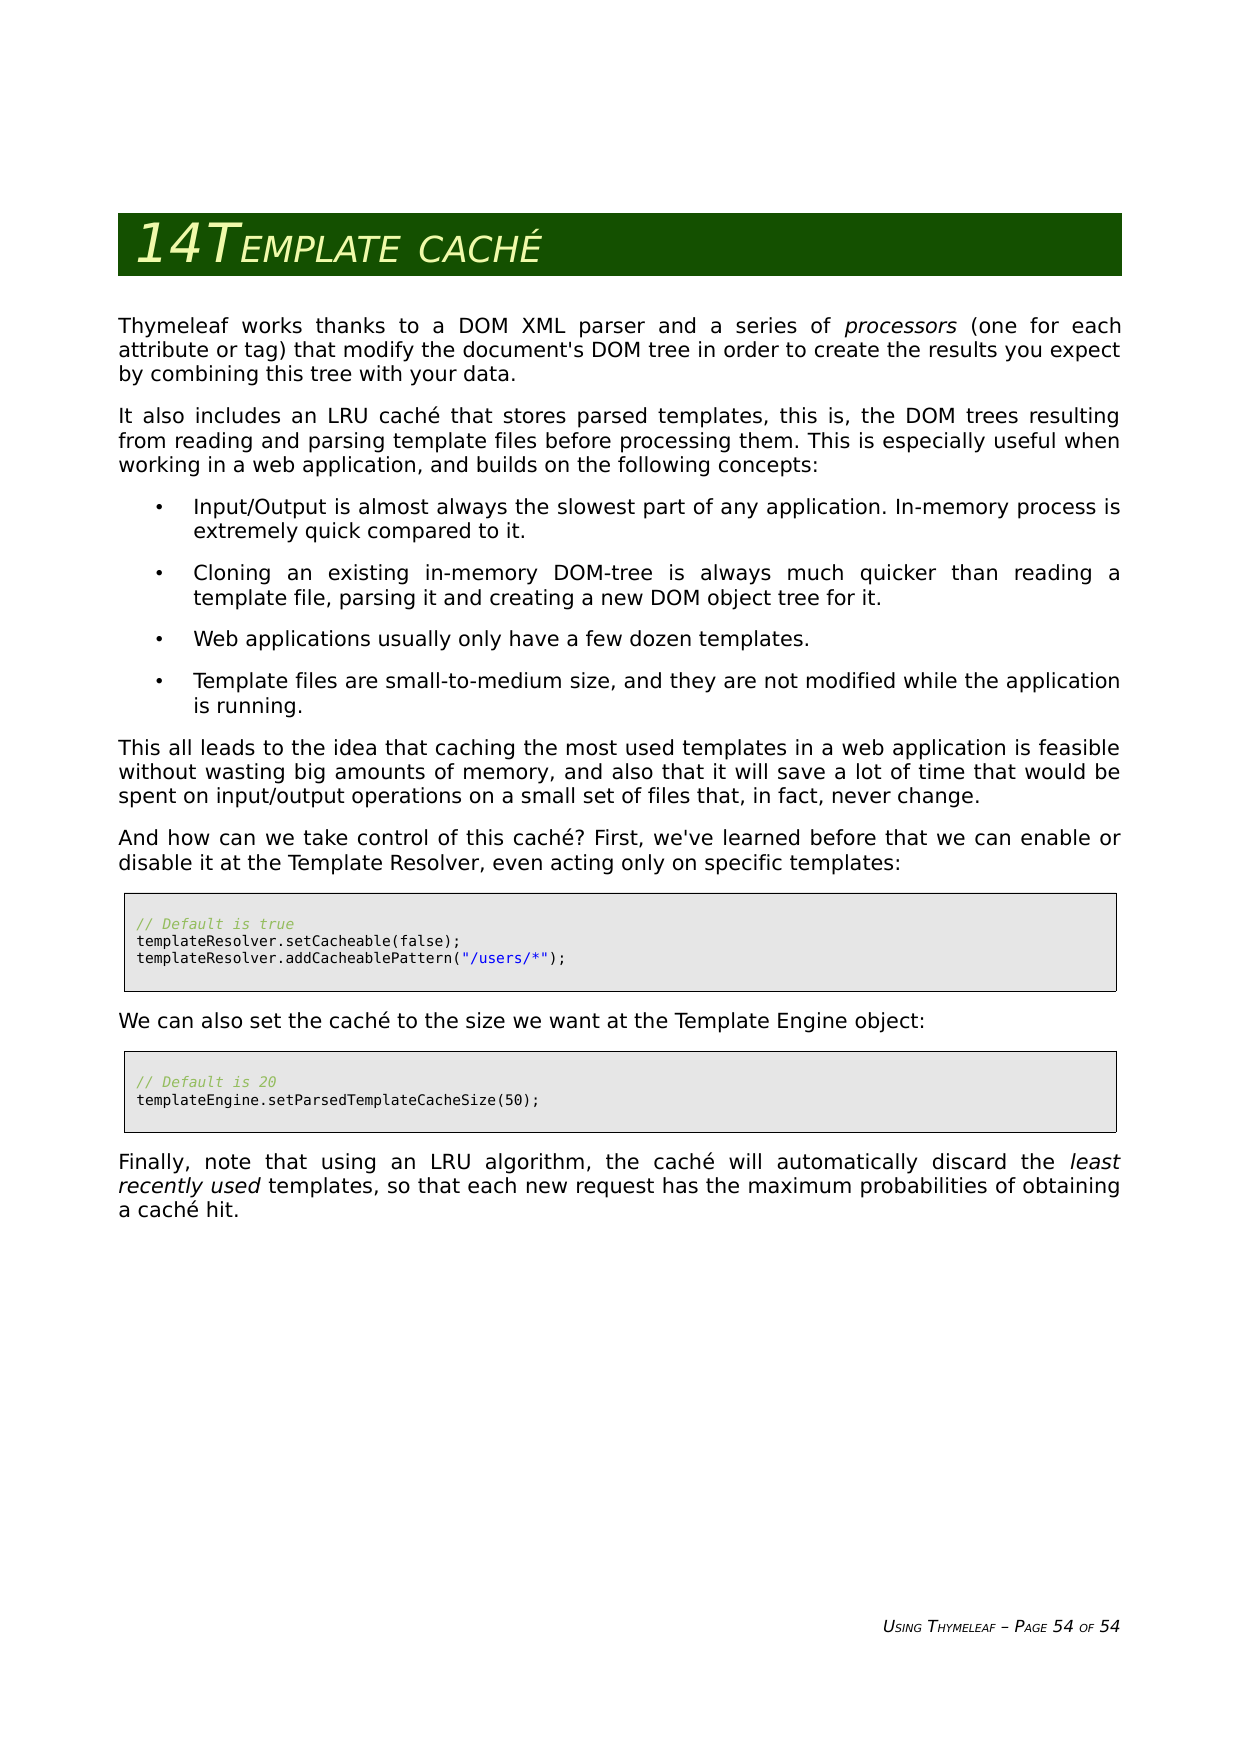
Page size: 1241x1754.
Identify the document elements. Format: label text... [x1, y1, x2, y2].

text And how can we take control of this caché? First, we've learned before that we can enable or disable it at the Template Resolver, even acting only on specific templates: [118, 826, 1122, 875]
list Cloning an existing in-memory DOM-tree is always much quicker than reading a template file, parsing it and creating a new DOM object tree for it. [156, 561, 1122, 610]
text Finally, note that using an LRU algorithm, the caché will automatically discard the least recently used templates, so that each new request has the maximum probabilities of obtaining a caché hit. [118, 1150, 1122, 1223]
subtitle Template caché [118, 213, 1122, 276]
text It also includes an LRU caché that stores parsed templates, this is, the DOM trees resulting from reading and parsing template files before processing them. This is especially useful when working in a web application, and builds on the following concepts: [118, 404, 1122, 477]
list Web applications usually only have a few dozen templates. [156, 627, 1122, 652]
list Input/Output is almost always the slowest part of any application. In-memory process is extremely quick compared to it. [156, 495, 1122, 543]
text This all leads to the idea that caching the most used templates in a web application is feasible without wasting big amounts of memory, and also that it will save a lot of time that would be spent on input/output operations on a small set of files that, in fact, never change. [118, 736, 1122, 808]
text // Default is true templateResolver.setCacheable(false); templateResolver.addCacheablePattern("/users/*"); [125, 894, 1116, 991]
list Template files are small-to-medium size, and they are not modified while the application is running. [156, 669, 1122, 718]
text // Default is 20 templateEngine.setParsedTemplateCacheSize(50); [125, 1052, 1116, 1132]
text Thymeleaf works thanks to a DOM XML parser and a series of processors (one for each attribute or tag) that modify the document's DOM tree in order to create the results you expect by combining this tree with your data. [118, 314, 1122, 387]
text We can also set the caché to the size we want at the Template Engine object: [118, 1009, 1122, 1033]
